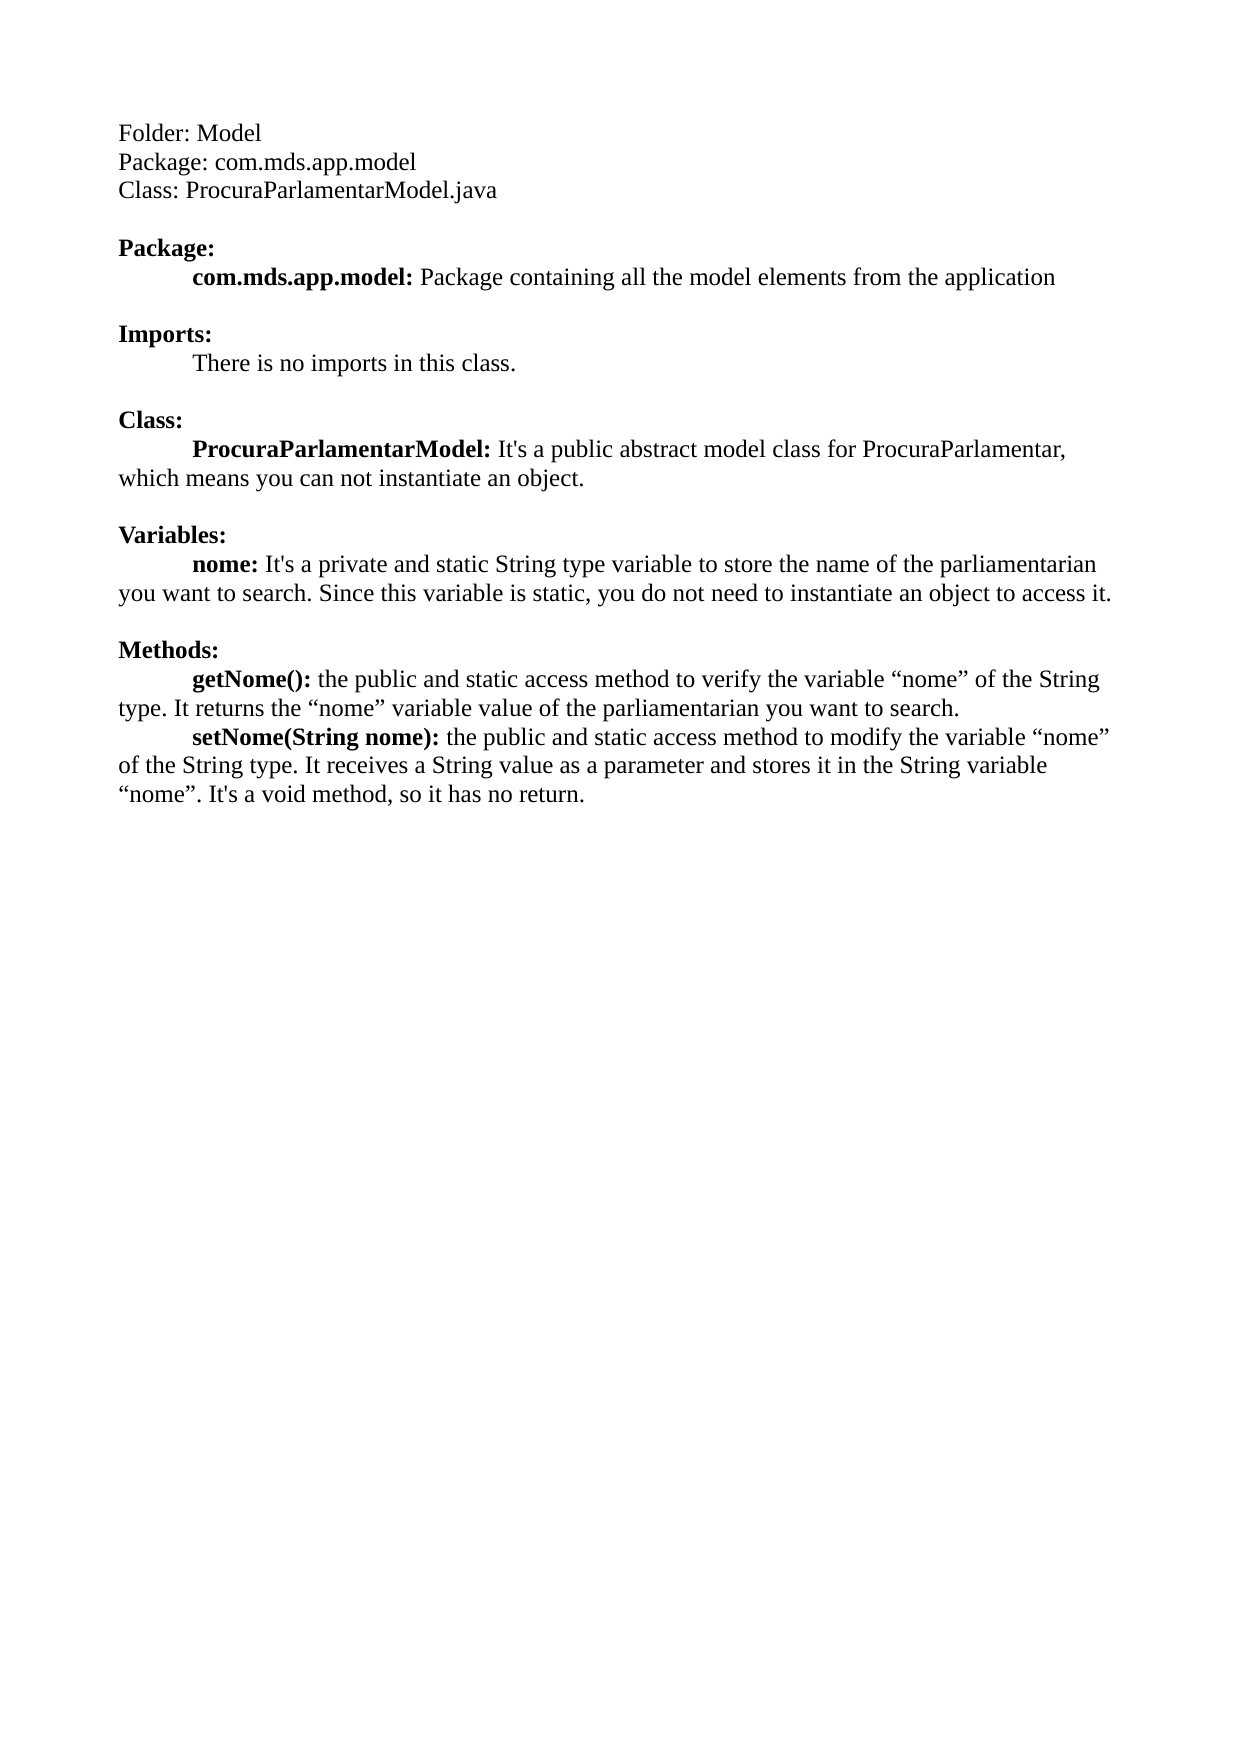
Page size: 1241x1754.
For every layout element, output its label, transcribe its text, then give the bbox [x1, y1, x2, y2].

text Class: [118, 406, 1122, 434]
text getNome(): the public and static access method to verify the variable “nome” of the String type. It returns the “nome” variable value of the parliamentarian you want to search. [118, 664, 1122, 722]
text ProcuraParlamentarModel: It's a public abstract model class for ProcuraParlamentar, which means you can not instantiate an object. [118, 434, 1122, 492]
text Imports: [118, 319, 1122, 348]
text There is no imports in this class. [118, 348, 1122, 377]
text Package: com.mds.app.model [118, 147, 1122, 176]
text Folder: Model [118, 118, 1122, 147]
text Methods: [118, 636, 1122, 664]
text nome: It's a private and static String type variable to store the name of the parliamentarian you want to search. Since this variable is static, you do not need to instantiate an object to access it. [118, 549, 1122, 607]
text Class: ProcuraParlamentarModel.java [118, 176, 1122, 204]
text Variables: [118, 521, 1122, 549]
text com.mds.app.model: Package containing all the model elements from the application [118, 262, 1122, 291]
text setNome(String nome): the public and static access method to modify the variable “nome” of the String type. It receives a String value as a parameter and stores it in the String variable “nome”. It's a void method, so it has no return. [118, 722, 1122, 808]
text Package: [118, 233, 1122, 262]
